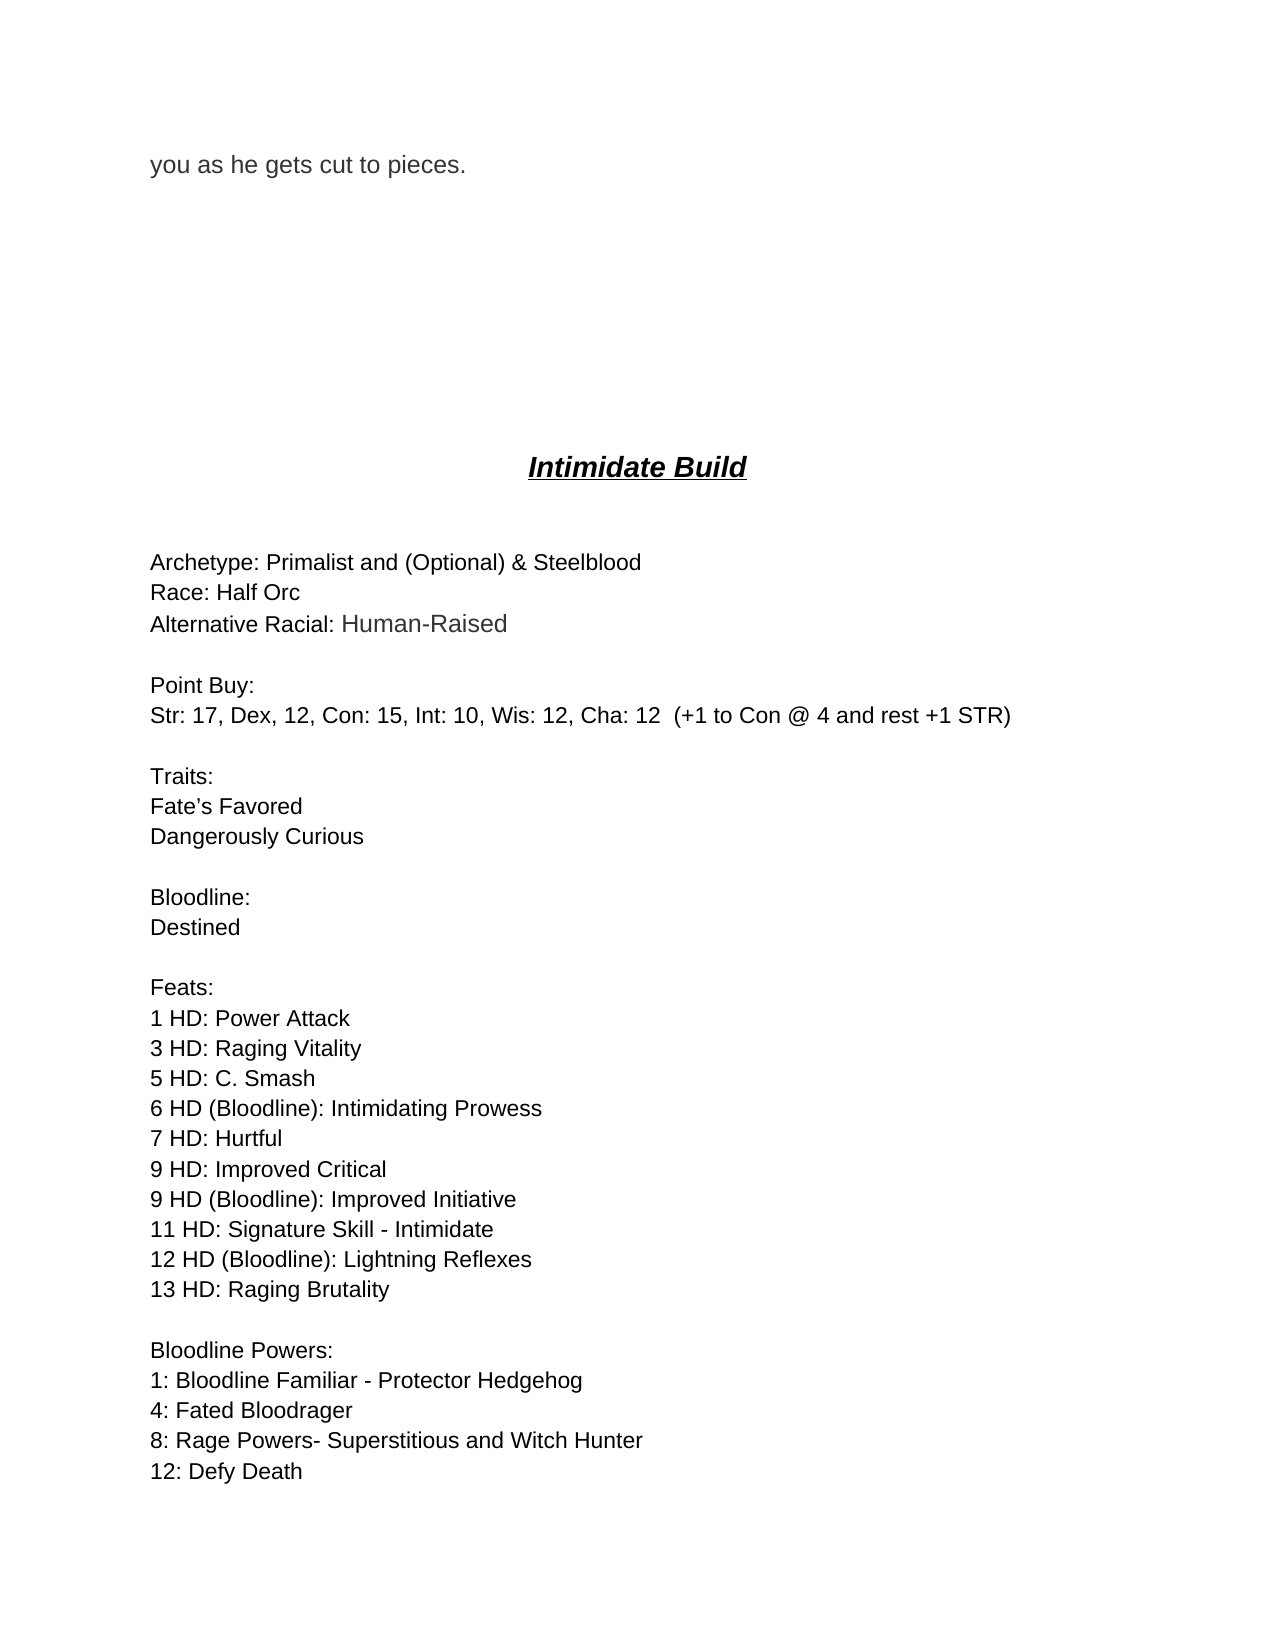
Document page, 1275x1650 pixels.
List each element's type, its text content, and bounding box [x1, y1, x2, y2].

text Bloodline Powers: [150, 1337, 1125, 1363]
text Feats: [150, 974, 1125, 1001]
text Destined [150, 914, 1125, 940]
text Traits: [150, 763, 1125, 789]
text Str: 17, Dex, 12, Con: 15, Int: 10, Wis: 12, Cha: 12 (+1 to Con @ 4 and rest +1 STR) [150, 702, 1125, 729]
text Fate’s Favored [150, 793, 1125, 819]
text Bloodline: [150, 884, 1125, 910]
text 11 HD: Signature Skill - Intimidate [150, 1216, 1125, 1242]
text 12: Defy Death [150, 1458, 1125, 1484]
text Dangerously Curious [150, 823, 1125, 850]
text Race: Half Orc [150, 579, 1125, 605]
text 13 HD: Raging Brutality [150, 1276, 1125, 1303]
text 9 HD: Improved Critical [150, 1156, 1125, 1182]
text 9 HD (Bloodline): Improved Initiative [150, 1186, 1125, 1212]
text 1: Bloodline Familiar - Protector Hedgehog [150, 1367, 1125, 1393]
text 8: Rage Powers- Superstitious and Witch Hunter [150, 1427, 1125, 1454]
text you as he gets cut to pieces. [150, 150, 1125, 179]
text Alternative Racial: Human-Raised [150, 609, 1125, 638]
text 7 HD: Hurtful [150, 1125, 1125, 1152]
text 1 HD: Power Attack [150, 1004, 1125, 1031]
text 3 HD: Raging Vitality [150, 1035, 1125, 1061]
text 6 HD (Bloodline): Intimidating Prowess [150, 1095, 1125, 1122]
text 4: Fated Bloodrager [150, 1397, 1125, 1424]
text Intimidate Build [150, 450, 1125, 483]
text Point Buy: [150, 672, 1125, 699]
text 12 HD (Bloodline): Lightning Reflexes [150, 1246, 1125, 1273]
text Archetype: Primalist and (Optional) & Steelblood [150, 549, 1125, 575]
text 5 HD: C. Smash [150, 1065, 1125, 1091]
